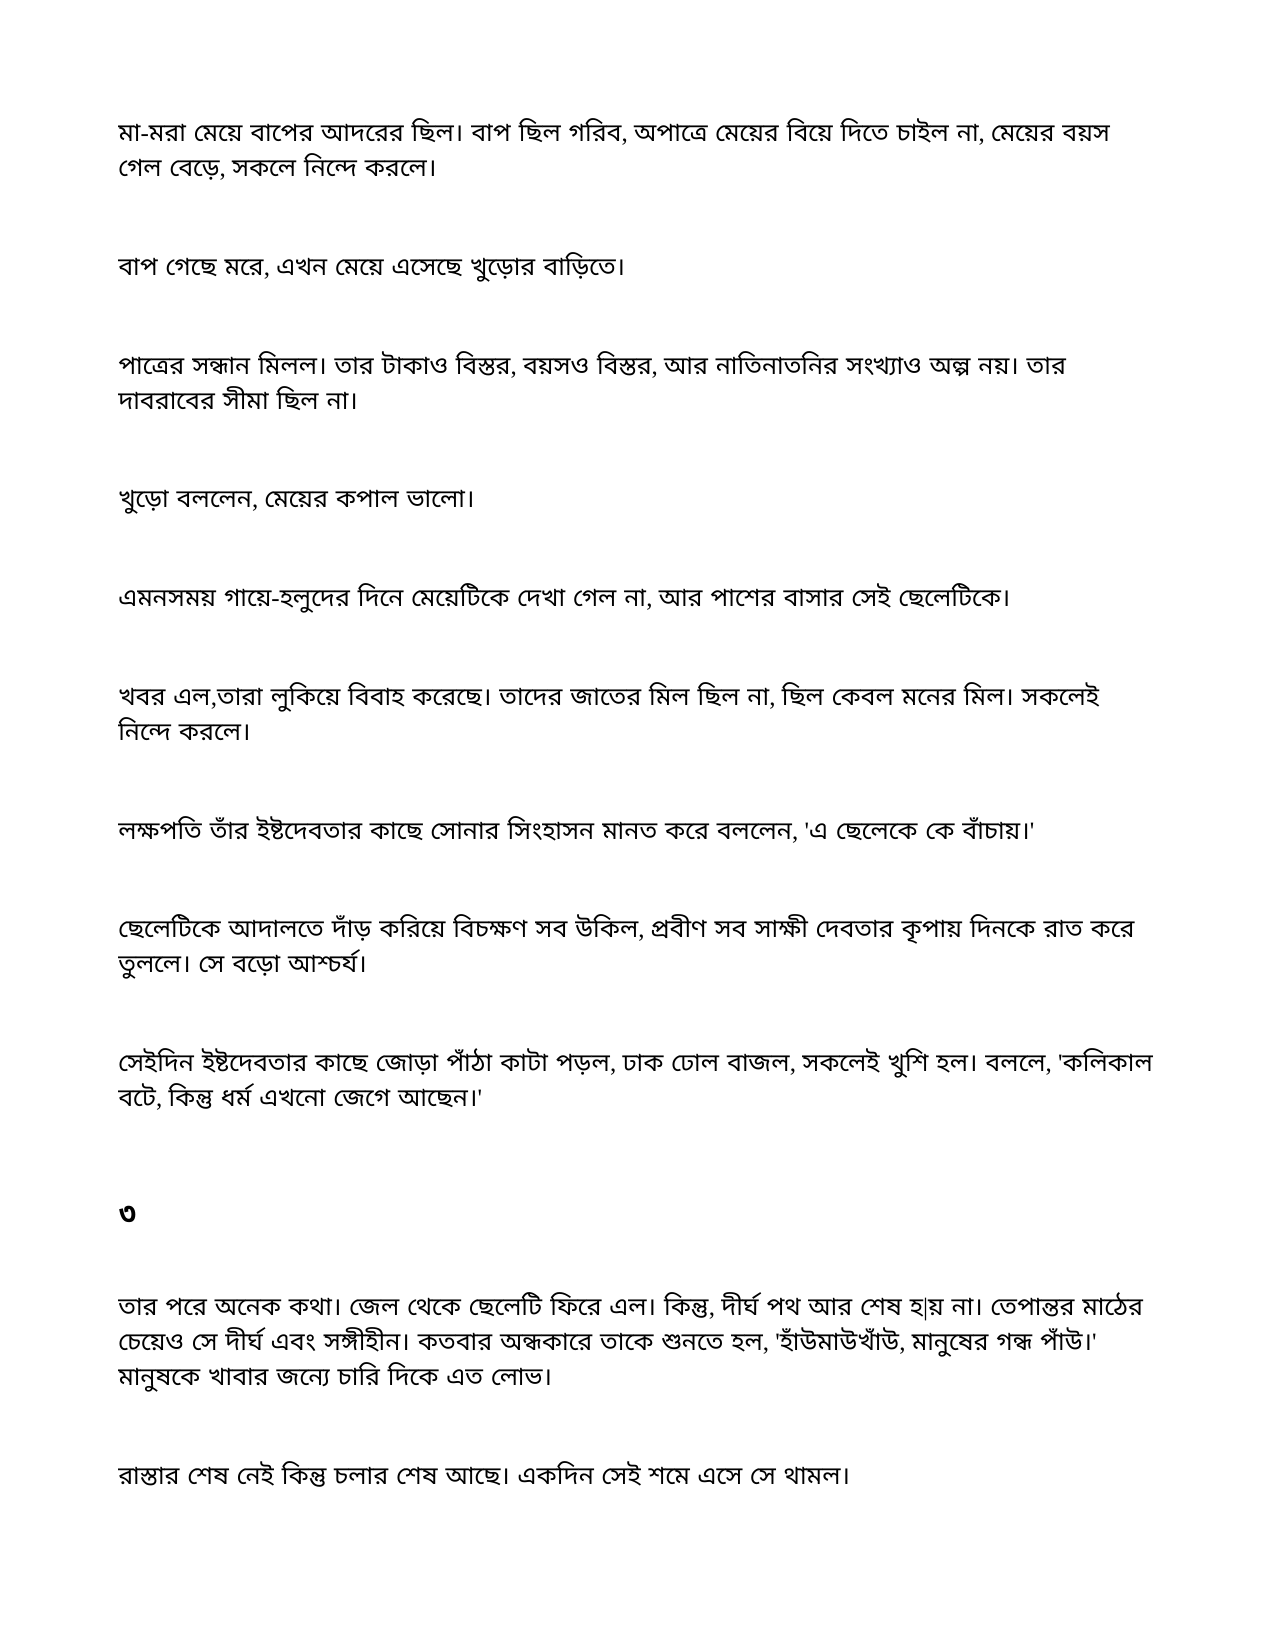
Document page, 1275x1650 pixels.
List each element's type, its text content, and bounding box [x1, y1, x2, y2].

text পাত্রের সন্ধান মিলল। তার টাকাও বিস্তর, বয়সও বিস্তর, আর নাতিনাতনির সংখ্যাও অল্প নয়। তার দাবরাবের সীমা ছিল না। [118, 351, 1157, 415]
text সেইদিন ইষ্টদেবতার কাছে জোড়া পাঁঠা কাটা পড়ল, ঢাক ঢোল বাজল, সকলেই খুশি হল। বললে, 'কলিকাল বটে, কিন্তু ধর্ম এখনো জেগে আছেন।' [118, 1048, 1157, 1113]
text লক্ষপতি তাঁর ইষ্টদেবতার কাছে সোনার সিংহাসন মানত করে বললেন, 'এ ছেলেকে কে বাঁচায়।' [118, 816, 1157, 845]
text মা-মরা মেয়ে বাপের আদরের ছিল। বাপ ছিল গরিব, অপাত্রে মেয়ের বিয়ে দিতে চাইল না, মেয়ের বয়স গেল বেড়ে, সকলে নিন্দে করলে। [118, 118, 1157, 182]
text খুড়ো বললেন, মেয়ের কপাল ভালো। [118, 484, 1157, 514]
subtitle ৩ [118, 1197, 1157, 1231]
text বাপ গেছে মরে, এখন মেয়ে এসেছে খুড়োর বাড়িতে। [118, 252, 1157, 281]
text রাস্তার শেষ নেই কিন্তু চলার শেষ আছে। একদিন সেই শমে এসে সে থামল। [118, 1461, 1157, 1490]
text তার পরে অনেক কথা। জেল থেকে ছেলেটি ফিরে এল। কিন্তু, দীর্ঘ পথ আর শেষ হ|য় না। তেপান্তর মাঠের চেয়েও সে দীর্ঘ এবং সঙ্গীহীন। কতবার অন্ধকারে তাকে শুনতে হল, 'হাঁউমাউখাঁউ, মানুষের গন্ধ পাঁউ।' মানুষকে খাবার জন্যে চারি দিকে এত লোভ। [118, 1292, 1157, 1392]
text এমনসময় গায়ে-হলুদের দিনে মেয়েটিকে দেখা গেল না, আর পাশের বাসার সেই ছেলেটিকে। [118, 583, 1157, 612]
text খবর এল,তারা লুকিয়ে বিবাহ করেছে। তাদের জাতের মিল ছিল না, ছিল কেবল মনের মিল। সকলেই নিন্দে করলে। [118, 682, 1157, 746]
text ছেলেটিকে আদালতে দাঁড় করিয়ে বিচক্ষণ সব উকিল, প্রবীণ সব সাক্ষী দেবতার কৃপায় দিনকে রাত করে তুললে। সে বড়ো আশ্চর্য। [118, 914, 1157, 979]
